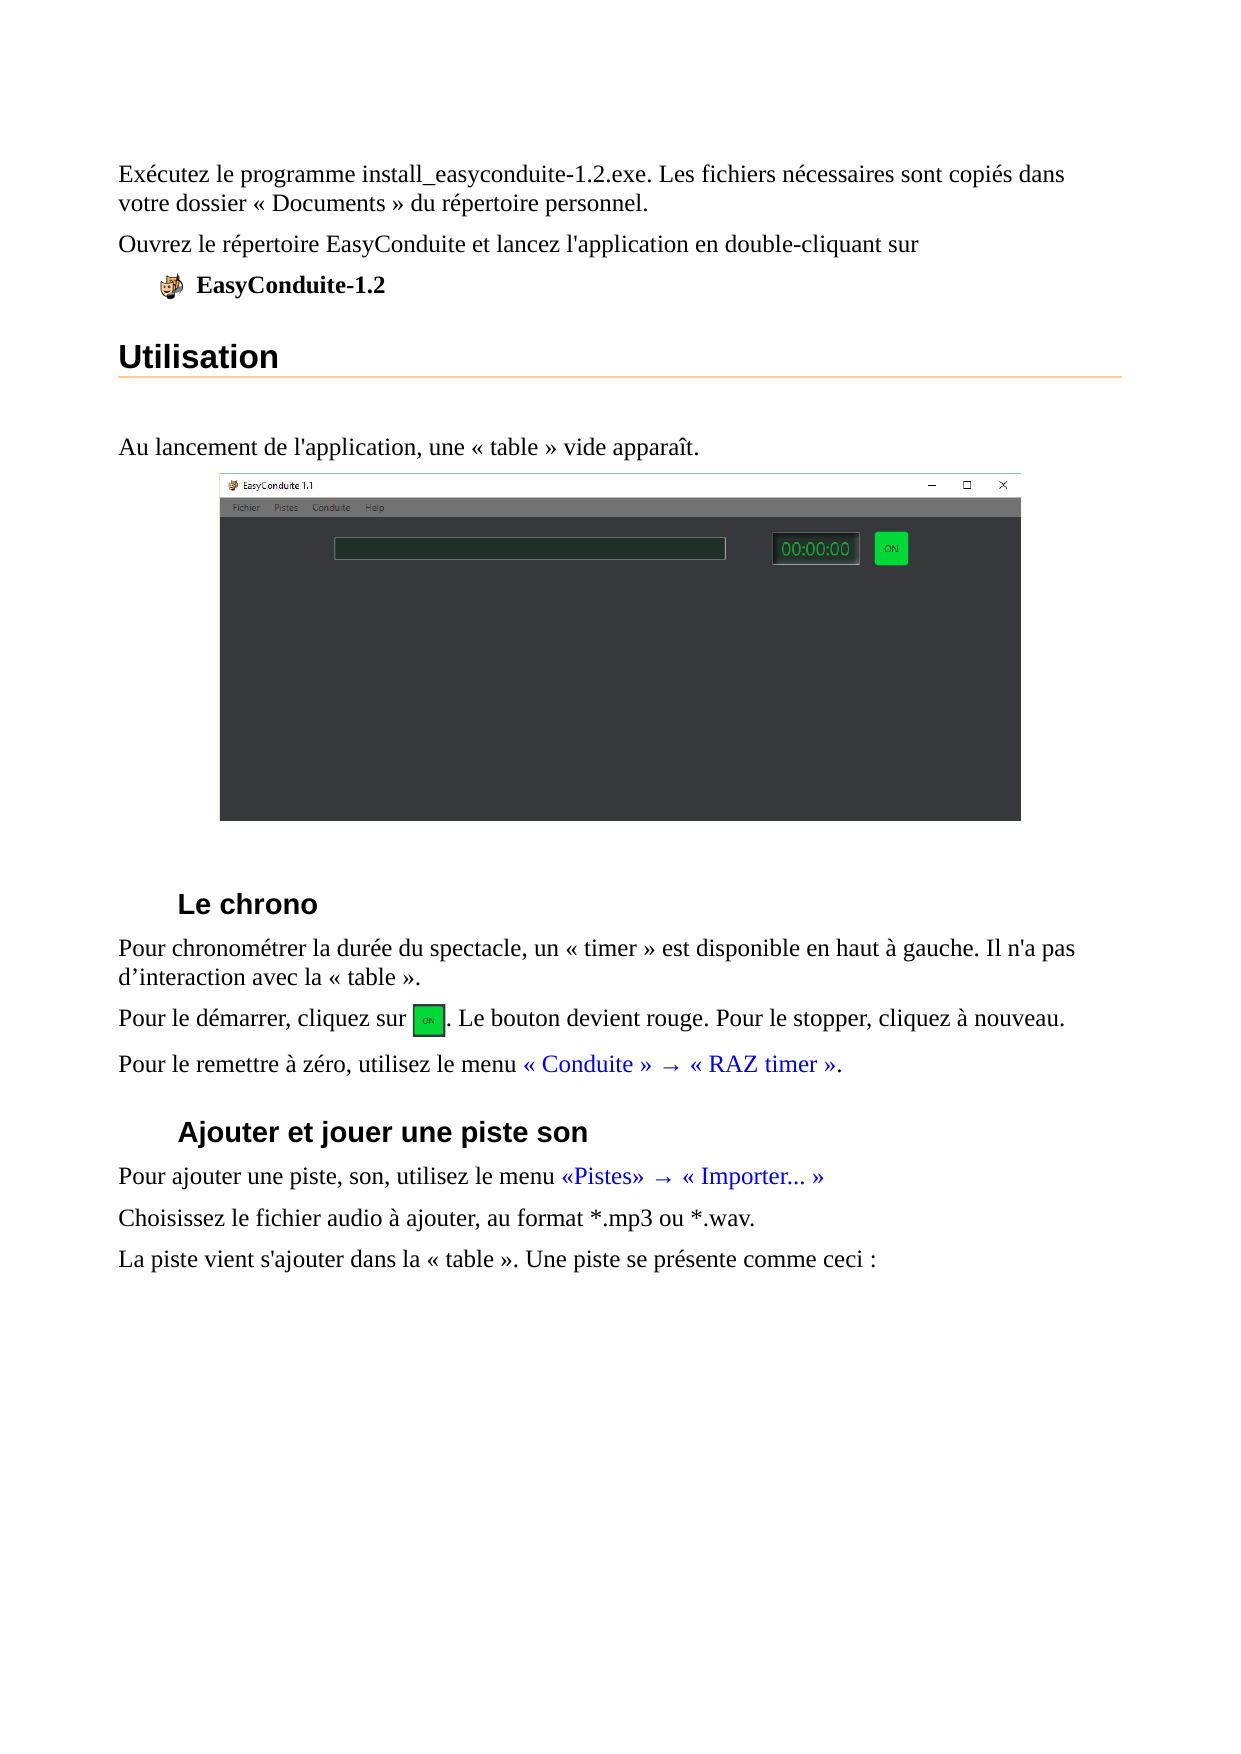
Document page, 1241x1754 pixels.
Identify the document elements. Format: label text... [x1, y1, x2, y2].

picture [155, 272, 184, 300]
text Pour ajouter une piste, son, utilisez le menu «Pistes» → « Importer... » [118, 1161, 1122, 1190]
text Pour chronométrer la durée du spectacle, un « timer » est disponible en haut à gauche. Il n'a pas d’interaction avec la « table ». [118, 933, 1122, 991]
text Choisissez le fichier audio à ajouter, au format *.mp3 ou *.wav. [118, 1203, 1122, 1231]
text Ouvrez le répertoire EasyConduite et lancez l'application en double-cliquant sur [118, 229, 1122, 258]
picture [412, 1004, 446, 1037]
text Ajouter et jouer une piste son [177, 1115, 1122, 1149]
text Pour le démarrer, cliquez sur . Le bouton devient rouge. Pour le stopper, cliquez à nouveau. [118, 1003, 1122, 1037]
text La piste vient s'ajouter dans la « table ». Une piste se présente comme ceci : [118, 1244, 1122, 1273]
text Pour le remettre à zéro, utilisez le menu « Conduite » → « RAZ timer ». [118, 1049, 1122, 1078]
text Utilisation [118, 337, 1122, 376]
text Le chrono [177, 887, 1122, 921]
picture [219, 473, 1021, 821]
text Exécutez le programme install_easyconduite-1.2.exe. Les fichiers nécessaires sont copiés dans votre dossier « Documents » du répertoire personnel. [118, 159, 1122, 217]
text EasyConduite-1.2 [118, 271, 1122, 300]
text Au lancement de l'application, une « table » vide apparaît. [118, 432, 1122, 461]
